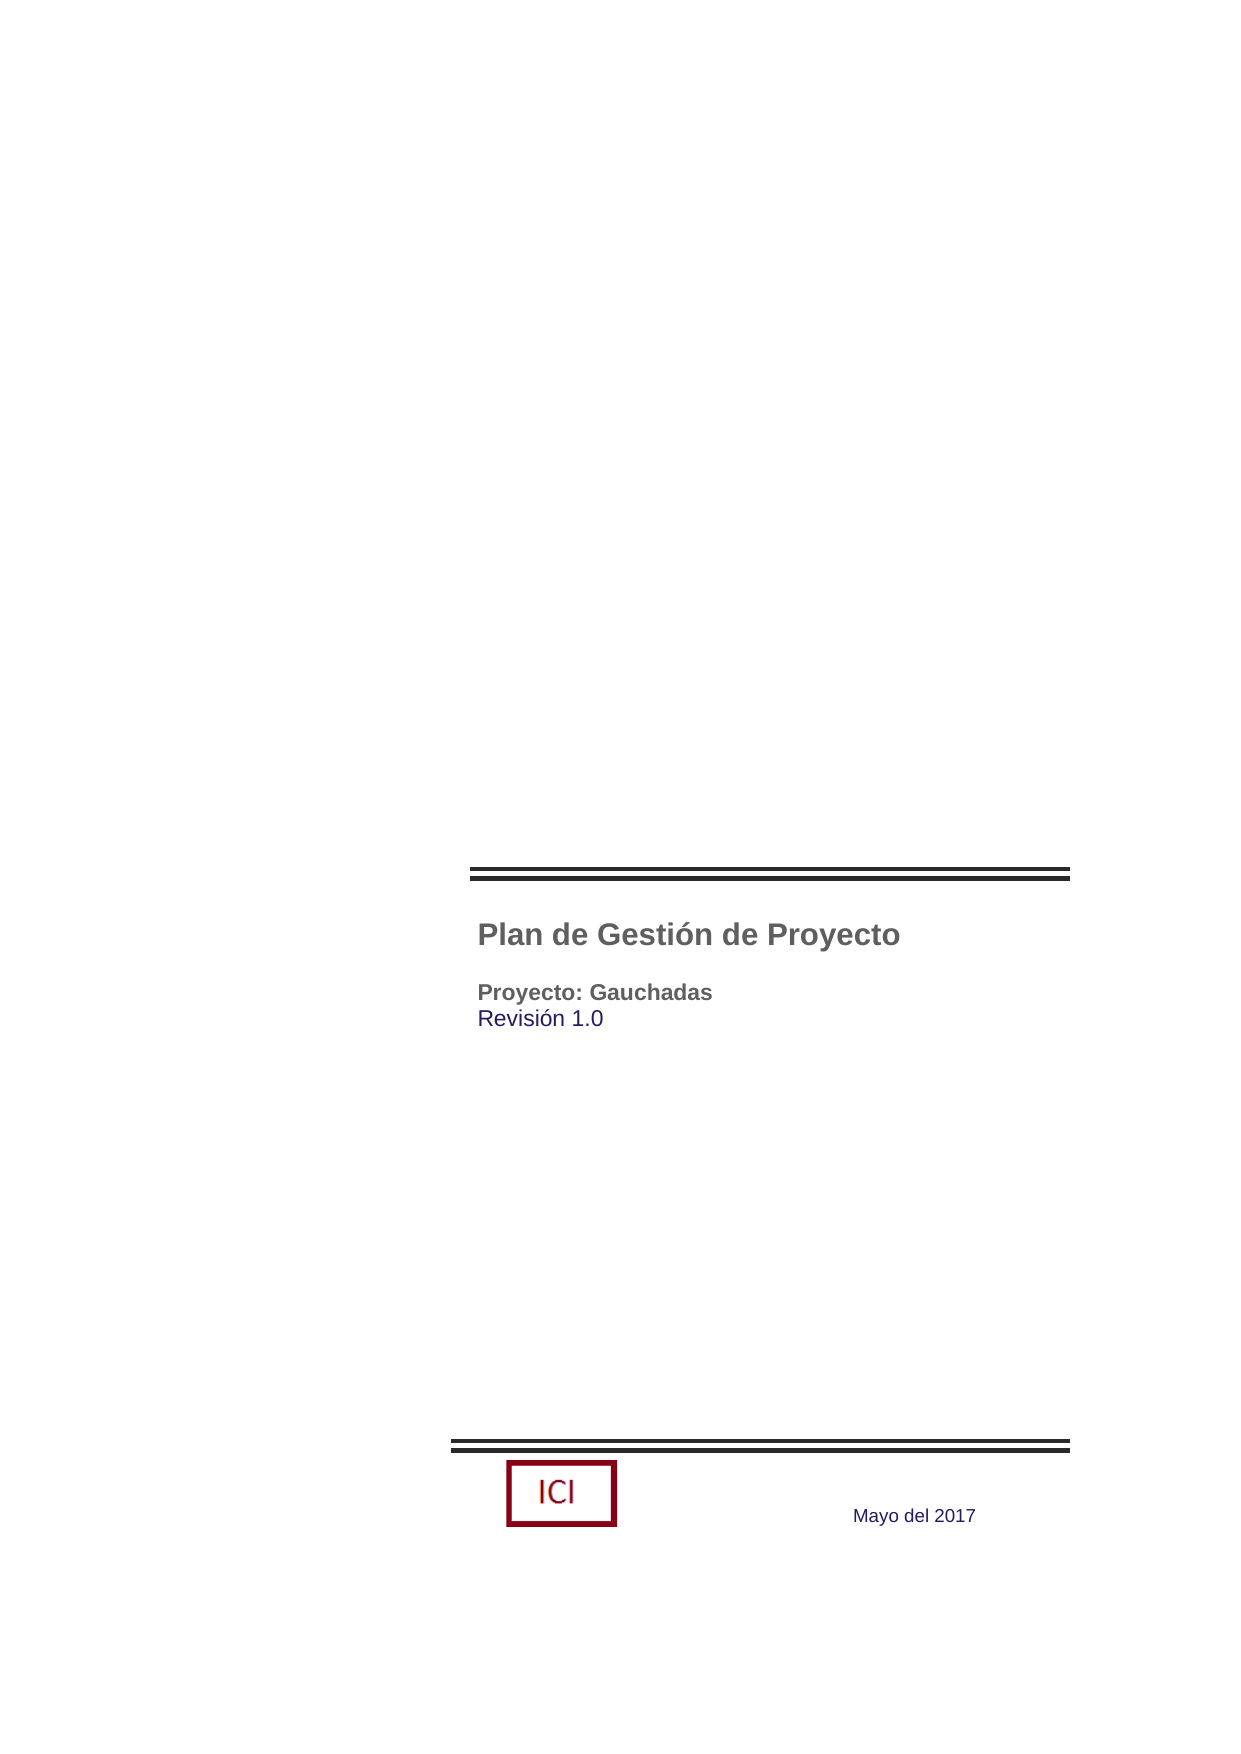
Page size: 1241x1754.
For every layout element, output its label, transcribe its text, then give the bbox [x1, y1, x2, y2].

table_header [673, 1453, 758, 1526]
table_header [759, 1443, 1070, 1448]
table_header [451, 1453, 672, 1526]
picture [506, 1460, 618, 1527]
list Revisión 1.0 [477, 1005, 1063, 1031]
table_header [470, 881, 1070, 916]
table_header [451, 1443, 672, 1448]
table_header [470, 871, 1070, 876]
table_header Mayo del 2017 [759, 1453, 1070, 1526]
table_header [673, 1443, 758, 1448]
text Proyecto: Gauchadas [477, 979, 1063, 1005]
text Plan de Gestión de Proyecto [477, 916, 1063, 952]
